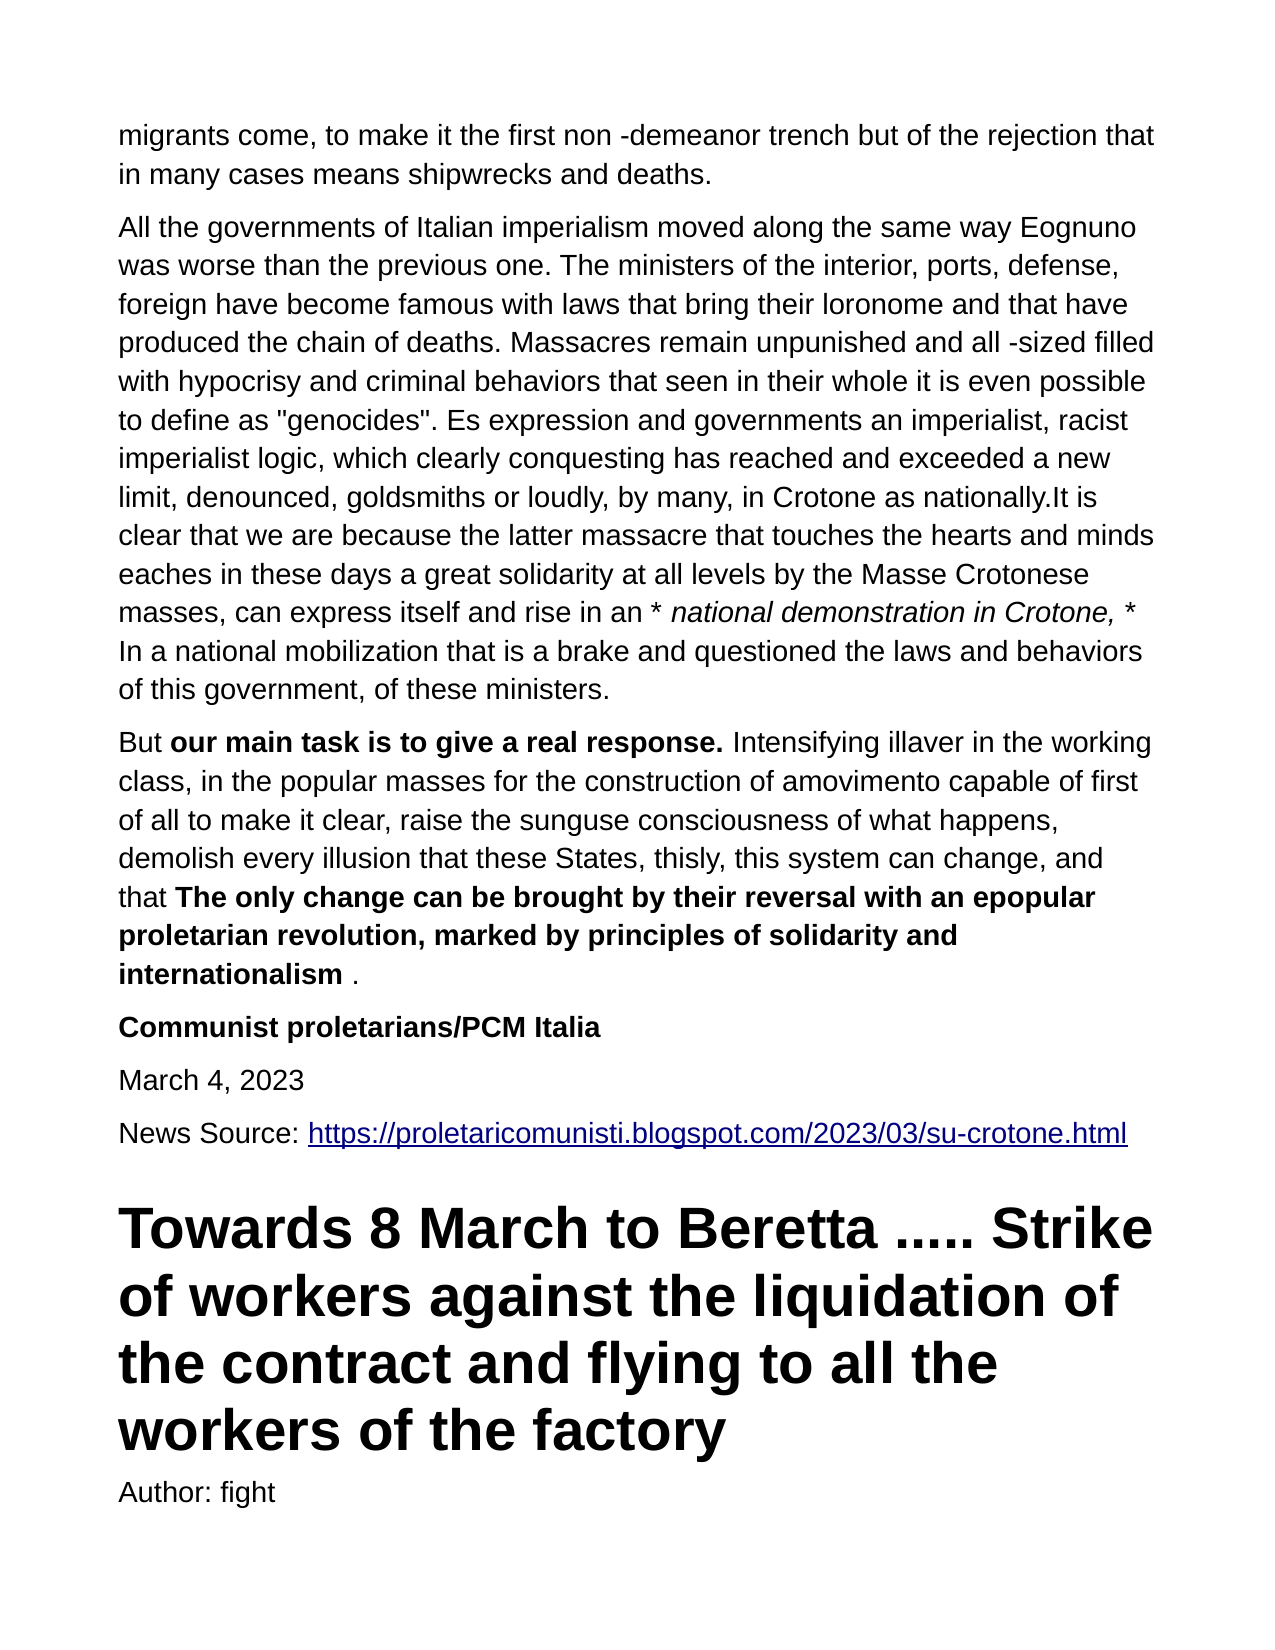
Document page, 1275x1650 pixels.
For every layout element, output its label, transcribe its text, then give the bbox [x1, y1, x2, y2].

text News Source: https://proletaricomunisti.blogspot.com/2023/03/su-crotone.html [118, 1116, 1157, 1149]
subtitle Towards 8 March to Beretta ..... Strike of workers against the liquidation of the contract and flying to all the workers of the factory [118, 1194, 1157, 1462]
text migrants come, to make it the first non -demeanor trench but of the rejection that in many cases means shipwrecks and deaths. [118, 118, 1157, 190]
text Communist proletarians/PCM Italia [118, 1010, 1157, 1043]
text All the governments of Italian imperialism moved along the same way Eognuno was worse than the previous one. The ministers of the interior, ports, defense, foreign have become famous with laws that bring their loronome and that have produced the chain of deaths. Massacres remain unpunished and all -sized filled with hypocrisy and criminal behaviors that seen in their whole it is even possible to define as "genocides". Es expression and governments an imperialist, racist imperialist logic, which clearly conquesting has reached and exceeded a new limit, denounced, goldsmiths or loudly, by many, in Crotone as nationally.It is clear that we are because the latter massacre that touches the hearts and minds eaches in these days a great solidarity at all levels by the Masse Crotonese masses, can express itself and rise in an * national demonstration in Crotone, * In a national mobilization that is a brake and questioned the laws and behaviors of this government, of these ministers. [118, 210, 1157, 706]
text But our main task is to give a real response. Intensifying illaver in the working class, in the popular masses for the construction of amovimento capable of first of all to make it clear, raise the sunguse consciousness of what happens, demolish every illusion that these States, thisly, this system can change, and that The only change can be brought by their reversal with an epopular proletarian revolution, marked by principles of solidarity and internationalism . [118, 725, 1157, 990]
text Author: fight [118, 1475, 1157, 1508]
text March 4, 2023 [118, 1063, 1157, 1096]
